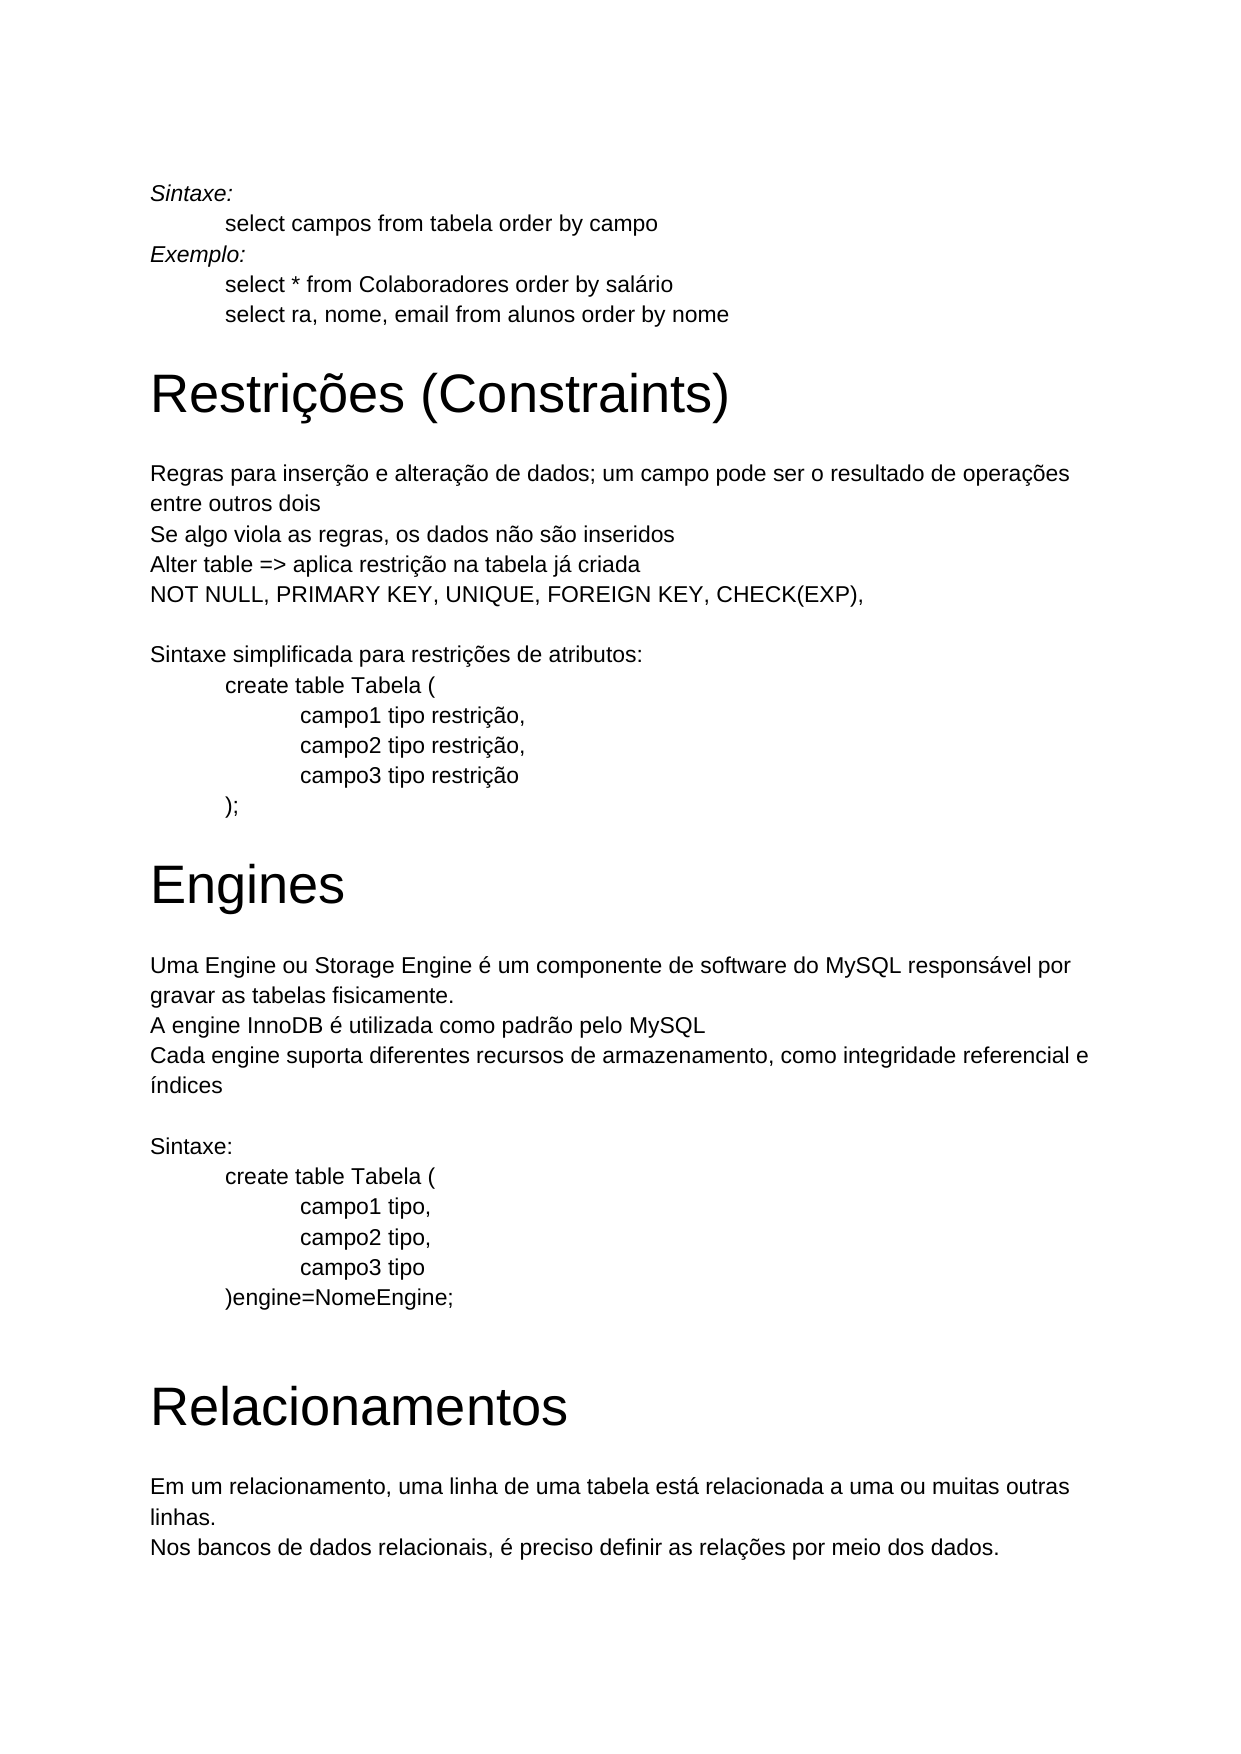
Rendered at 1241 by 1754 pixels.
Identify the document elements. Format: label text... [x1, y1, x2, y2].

text Exemplo: [150, 241, 1090, 267]
text campo1 tipo restrição, [300, 702, 1090, 728]
text select ra, nome, email from alunos order by nome [225, 301, 1090, 327]
text A engine InnoDB é utilizada como padrão pelo MySQL [150, 1012, 1090, 1038]
text campo2 tipo restrição, [300, 732, 1090, 758]
text Sintaxe simplificada para restrições de atributos: [150, 641, 1090, 668]
text campo1 tipo, [300, 1193, 1090, 1220]
text Regras para inserção e alteração de dados; um campo pode ser o resultado de operações entre outros dois [150, 460, 1090, 517]
text Em um relacionamento, uma linha de uma tabela está relacionada a uma ou muitas outras linhas. [150, 1473, 1090, 1530]
text Uma Engine ou Storage Engine é um componente de software do MySQL responsável por gravar as tabelas fisicamente. [150, 952, 1090, 1008]
text create table Tabela ( [225, 1163, 1090, 1189]
text create table Tabela ( [225, 672, 1090, 698]
text campo3 tipo [300, 1254, 1090, 1280]
text campo3 tipo restrição [300, 762, 1090, 789]
text Alter table => aplica restrição na tabela já criada [150, 551, 1090, 577]
text )engine=NomeEngine; [225, 1284, 1090, 1310]
text Se algo viola as regras, os dados não são inseridos [150, 521, 1090, 547]
text NOT NULL, PRIMARY KEY, UNIQUE, FOREIGN KEY, CHECK(EXP), [150, 581, 1090, 607]
text Cada engine suporta diferentes recursos de armazenamento, como integridade referencial e índices [150, 1042, 1090, 1099]
text Sintaxe: [150, 1133, 1090, 1159]
text ); [150, 792, 1090, 819]
title Engines [150, 853, 1090, 915]
text campo2 tipo, [300, 1223, 1090, 1250]
text select campos from tabela order by campo [150, 210, 1090, 237]
title Relacionamentos [150, 1374, 1090, 1437]
text Nos bancos de dados relacionais, é preciso definir as relações por meio dos dados. [150, 1534, 1090, 1560]
text select * from Colaboradores order by salário [225, 271, 1090, 297]
text Sintaxe: [150, 180, 1090, 207]
title Restrições (Constraints) [150, 361, 1090, 424]
